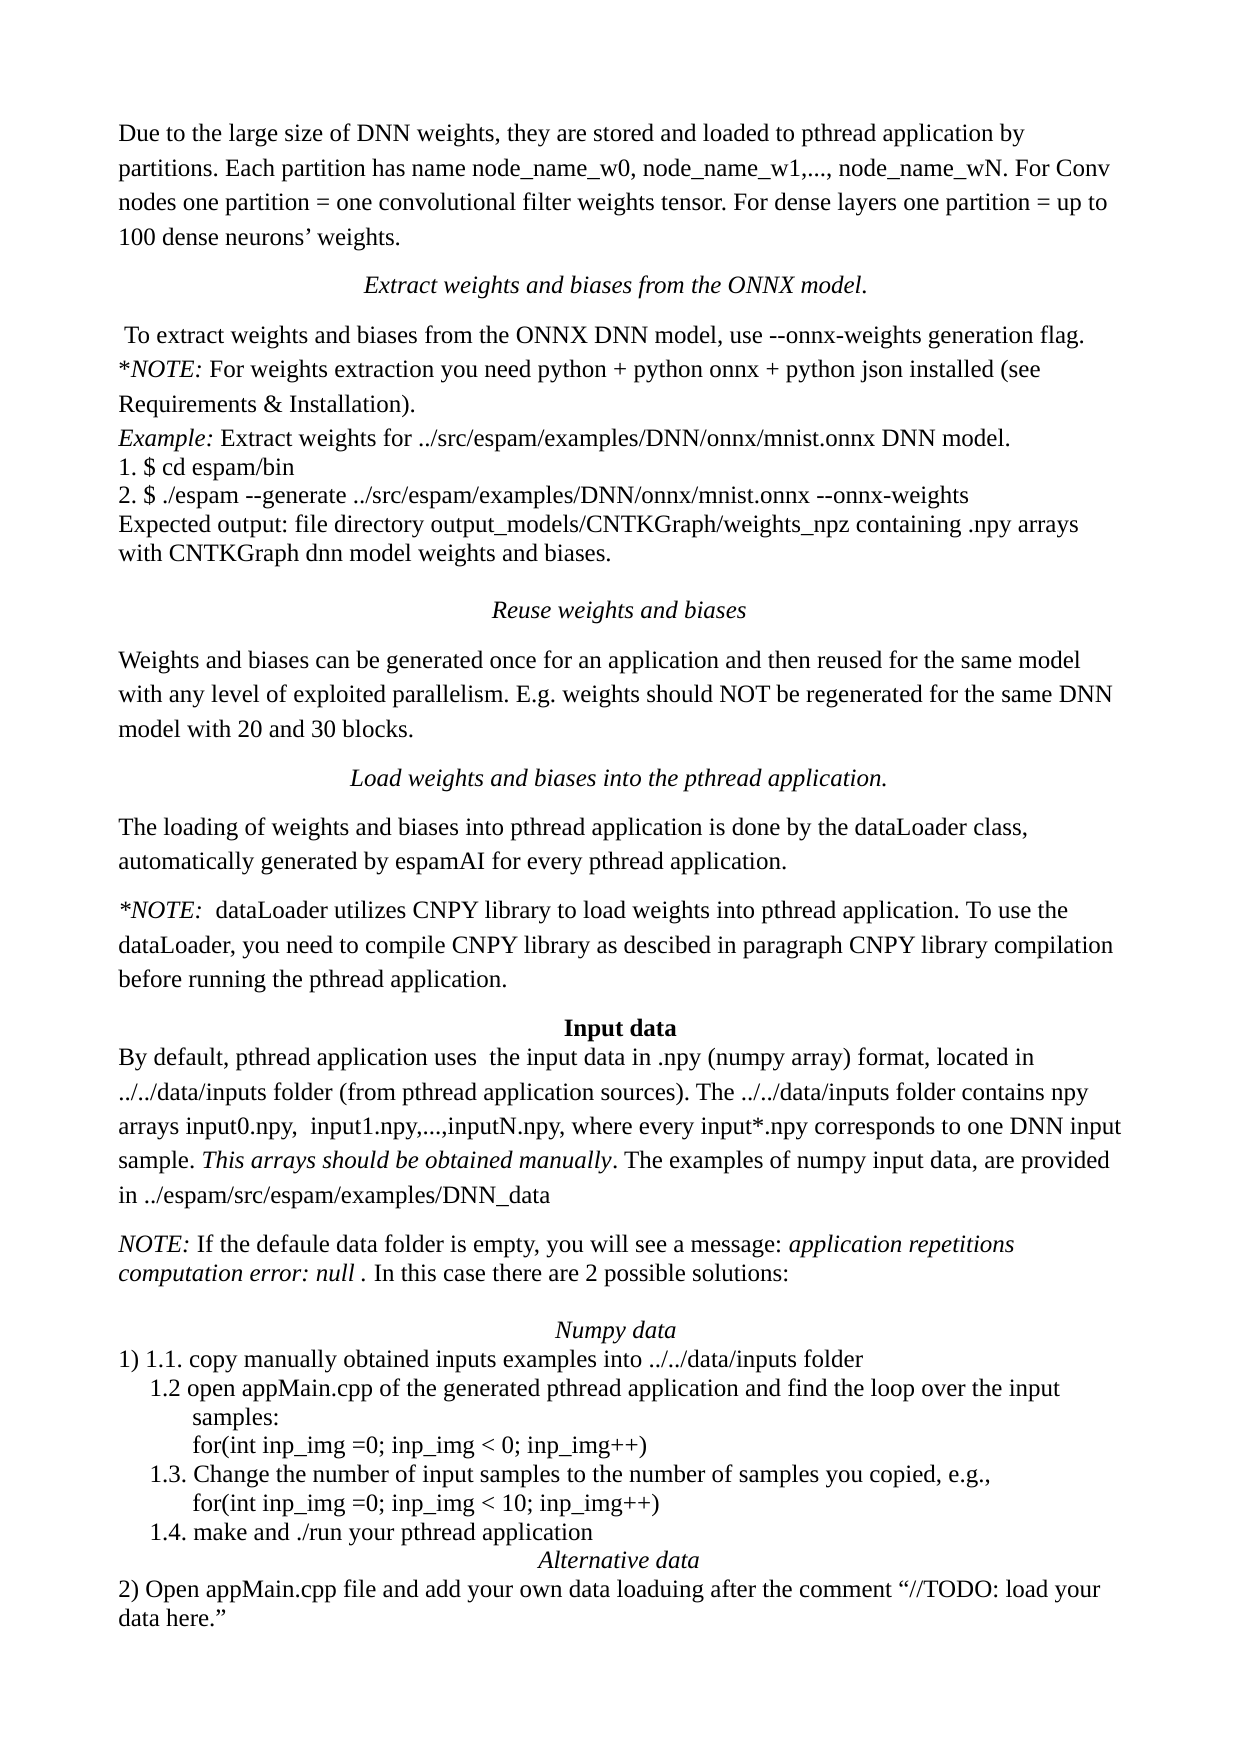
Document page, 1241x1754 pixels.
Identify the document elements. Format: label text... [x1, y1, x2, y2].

text 1. $ cd espam/bin [118, 452, 1122, 481]
text for(int inp_img =0; inp_img < 10; inp_img++) [118, 1488, 1122, 1517]
text 2) Open appMain.cpp file and add your own data loaduing after the comment “//TODO: load your data here.” [118, 1574, 1122, 1632]
text 1.3. Change the number of input samples to the number of samples you copied, e.g., [118, 1459, 1122, 1488]
text Reuse weights and biases [118, 596, 1122, 624]
text Due to the large size of DNN weights, they are stored and loaded to pthread application by partitions. Each partition has name node_name_w0, node_name_w1,..., node_name_wN. For Conv nodes one partition = one convolutional filter weights tensor. For dense layers one partition = up to 100 dense neurons’ weights. [118, 118, 1122, 250]
text for(int inp_img =0; inp_img < 0; inp_img++) [118, 1430, 1122, 1459]
text 1.2 open appMain.cpp of the generated pthread application and find the loop over the input samples: [118, 1373, 1122, 1430]
text 1.4. make and ./run your pthread application [118, 1517, 1122, 1545]
text By default, pthread application uses the input data in .npy (numpy array) format, located in ../../data/inputs folder (from pthread application sources). The ../../data/inputs folder contains npy arrays input0.npy, input1.npy,...,inputN.npy, where every input*.npy corresponds to one DNN input sample. This arrays should be obtained manually. The examples of numpy input data, are provided in ../espam/src/espam/examples/DNN_data [118, 1042, 1122, 1209]
text NOTE: If the defaule data folder is empty, you will see a message: application repetitions computation error: null . In this case there are 2 possible solutions: [118, 1229, 1122, 1287]
text Weights and biases can be generated once for an application and then reused for the same model with any level of exploited parallelism. E.g. weights should NOT be regenerated for the same DNN model with 20 and 30 blocks. [118, 645, 1122, 742]
text Alternative data [118, 1545, 1122, 1574]
text Load weights and biases into the pthread application. [118, 763, 1122, 791]
text Input data [118, 1013, 1122, 1042]
text *NOTE: dataLoader utilizes CNPY library to load weights into pthread application. To use the dataLoader, you need to compile CNPY library as descibed in paragraph CNPY library compilation before running the pthread application. [118, 895, 1122, 993]
text Expected output: file directory output_models/CNTKGraph/weights_npz containing .npy arrays with CNTKGraph dnn model weights and biases. [118, 509, 1122, 567]
text 2. $ ./espam --generate ../src/espam/examples/DNN/onnx/mnist.onnx --onnx-weights [118, 481, 1122, 509]
text Numpy data [118, 1315, 1122, 1344]
text 1) 1.1. copy manually obtained inputs examples into ../../data/inputs folder [118, 1344, 1122, 1373]
text Example: Extract weights for ../src/espam/examples/DNN/onnx/mnist.onnx DNN model. [118, 423, 1122, 452]
text To extract weights and biases from the ONNX DNN model, use --onnx-weights generation flag. [118, 320, 1122, 348]
text *NOTE: For weights extraction you need python + python onnx + python json installed (see Requirements & Installation). [118, 354, 1122, 417]
text Extract weights and biases from the ONNX model. [118, 271, 1122, 299]
text The loading of weights and biases into pthread application is done by the dataLoader class, automatically generated by espamAI for every pthread application. [118, 812, 1122, 875]
